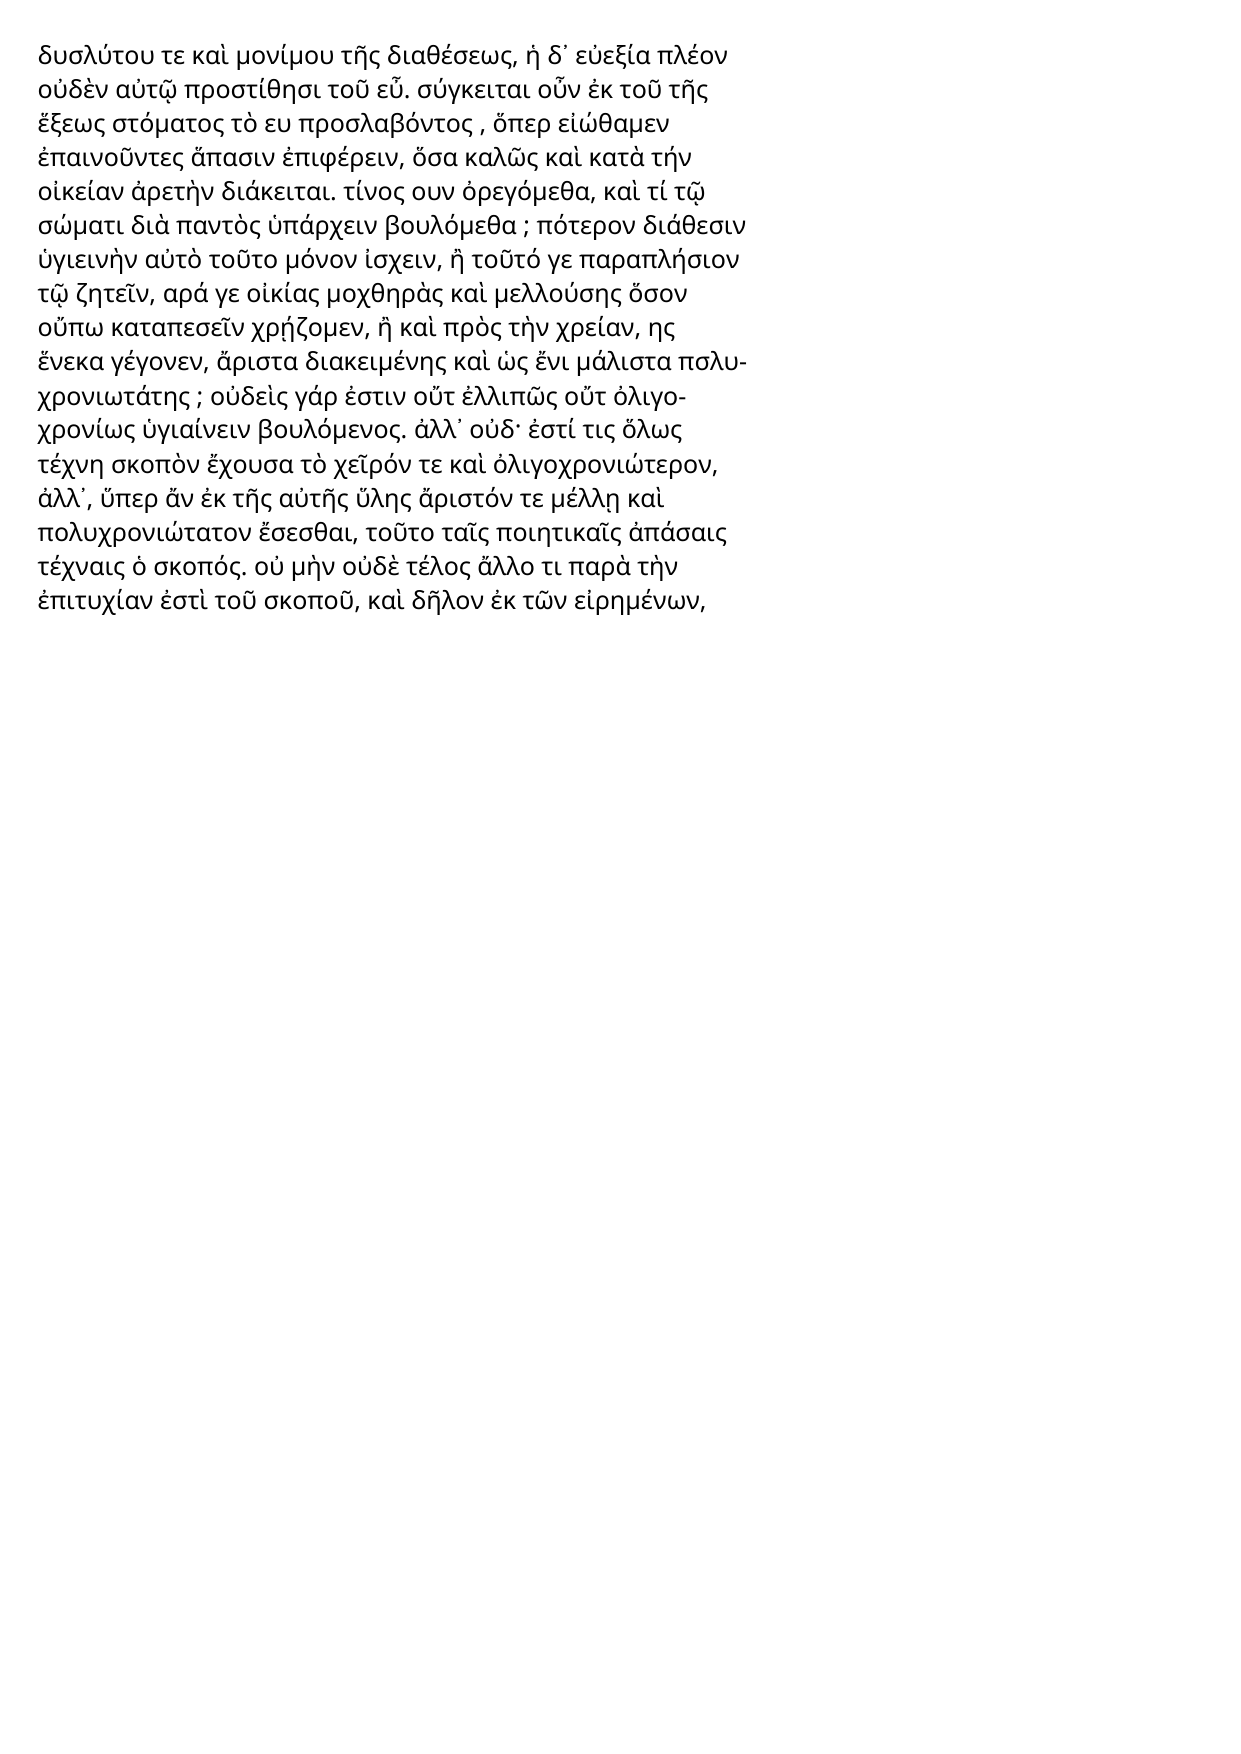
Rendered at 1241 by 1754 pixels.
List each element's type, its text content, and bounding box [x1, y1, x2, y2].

text δυσλύτου τε καὶ μονίμου τῆς διαθέσεως, ἡ δ᾽ εὐεξία πλέον οὐδὲν αὐτῷ προστίθησι τοῦ εὖ. σύγκειται οὖν ἐκ τοῦ τῆς ἕξεως στόματος τὸ ευ προσλαβόντος , ὅπερ εἰώθαμεν ἐπαινοῦντες ἅπασιν ἐπιφέρειν, ὅσα καλῶς καὶ κατὰ τήν οἰκείαν ἀρετὴν διάκειται. τίνος ουν ὀρεγόμεθα, καὶ τί τῷ σώματι διὰ παντὸς ὑπάρχειν βουλόμεθα ; πότερον διάθεσιν ὑγιεινὴν αὐτὸ τοῦτο μόνον ἰσχειν, ἢ τοῦτό γε παραπλήσιον τῷ ζητεῖν, αρά γε οἰκίας μοχθηρὰς καὶ μελλούσης ὅσον οὔπω καταπεσεῖν χρῄζομεν, ἢ καὶ πρὸς τὴν χρείαν, ης ἕνεκα γέγονεν, ἄριστα διακειμένης καὶ ὡς ἔνι μάλιστα πσλυ- χρονιωτάτης ; οὐδεὶς γάρ ἐστιν οὔτ ἐλλιπῶς οὔτ ὀλιγο- χρονίως ὑγιαίνειν βουλόμενος. ἀλλ᾽ οὐδ· ἐστί τις ὅλως τέχνη σκοπὸν ἔχουσα τὸ χεῖρόν τε καὶ ὀλιγοχρονιώτερον, ἀλλ᾽, ὕπερ ἄν ἐκ τῆς αὐτῆς ὕλης ἄριστόν τε μέλλῃ καὶ πολυχρονιώτατον ἔσεσθαι, τοῦτο ταῖς ποιητικαῖς ἀπάσαις τέχναις ὁ σκοπός. οὐ μὴν οὐδὲ τέλος ἄλλο τι παρὰ τὴν ἐπιτυχίαν ἐστὶ τοῦ σκοποῦ, καὶ δῆλον ἐκ τῶν εἰρημένων, [37, 37, 1203, 617]
